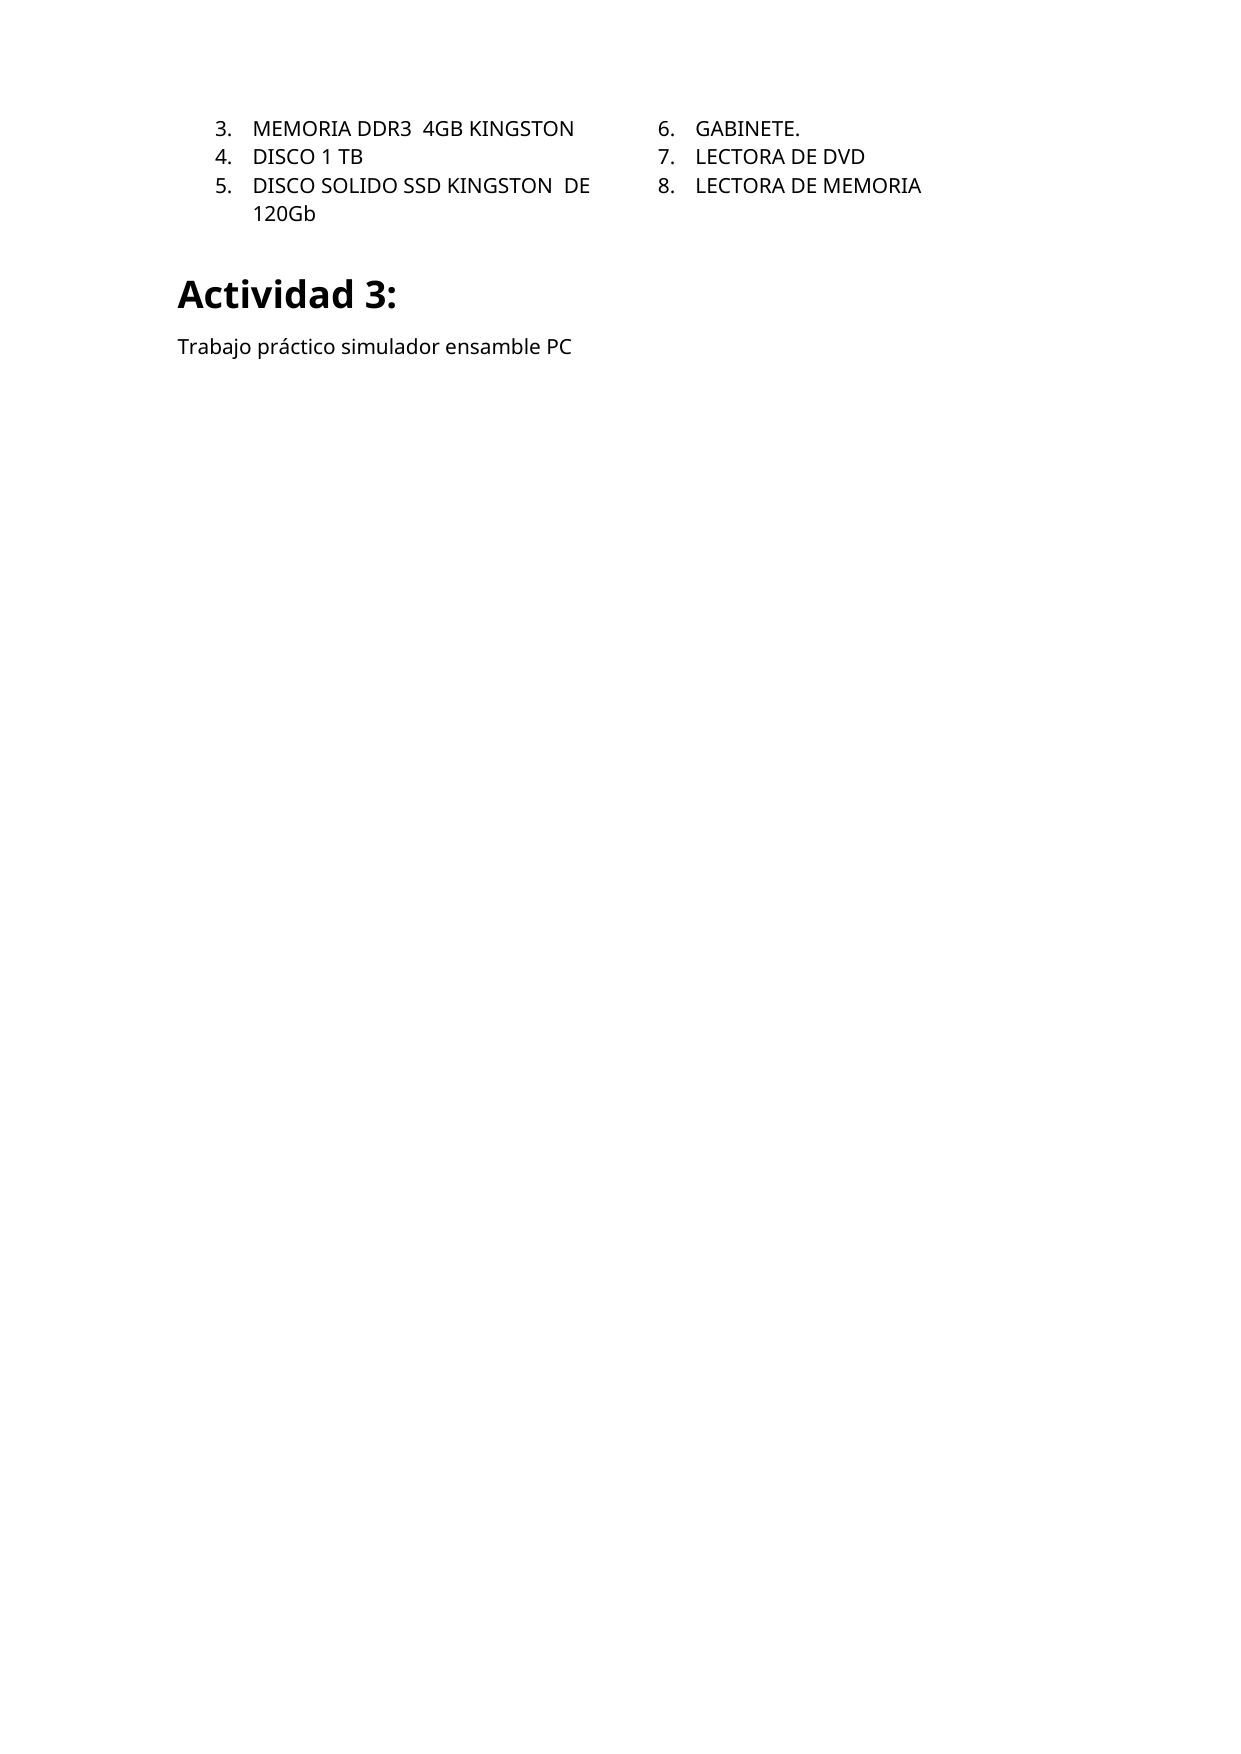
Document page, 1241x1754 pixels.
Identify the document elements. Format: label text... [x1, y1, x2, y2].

list GABINETE. [658, 114, 1063, 142]
list LECTORA DE MEMORIA [658, 171, 1063, 199]
text Trabajo práctico simulador ensamble PC [177, 332, 1063, 361]
list DISCO 1 TB [215, 142, 620, 171]
text Actividad 3: [177, 268, 1063, 320]
list LECTORA DE DVD [658, 142, 1063, 171]
list DISCO SOLIDO SSD KINGSTON DE 120Gb [215, 171, 620, 228]
list MEMORIA DDR3 4GB KINGSTON [215, 114, 620, 142]
